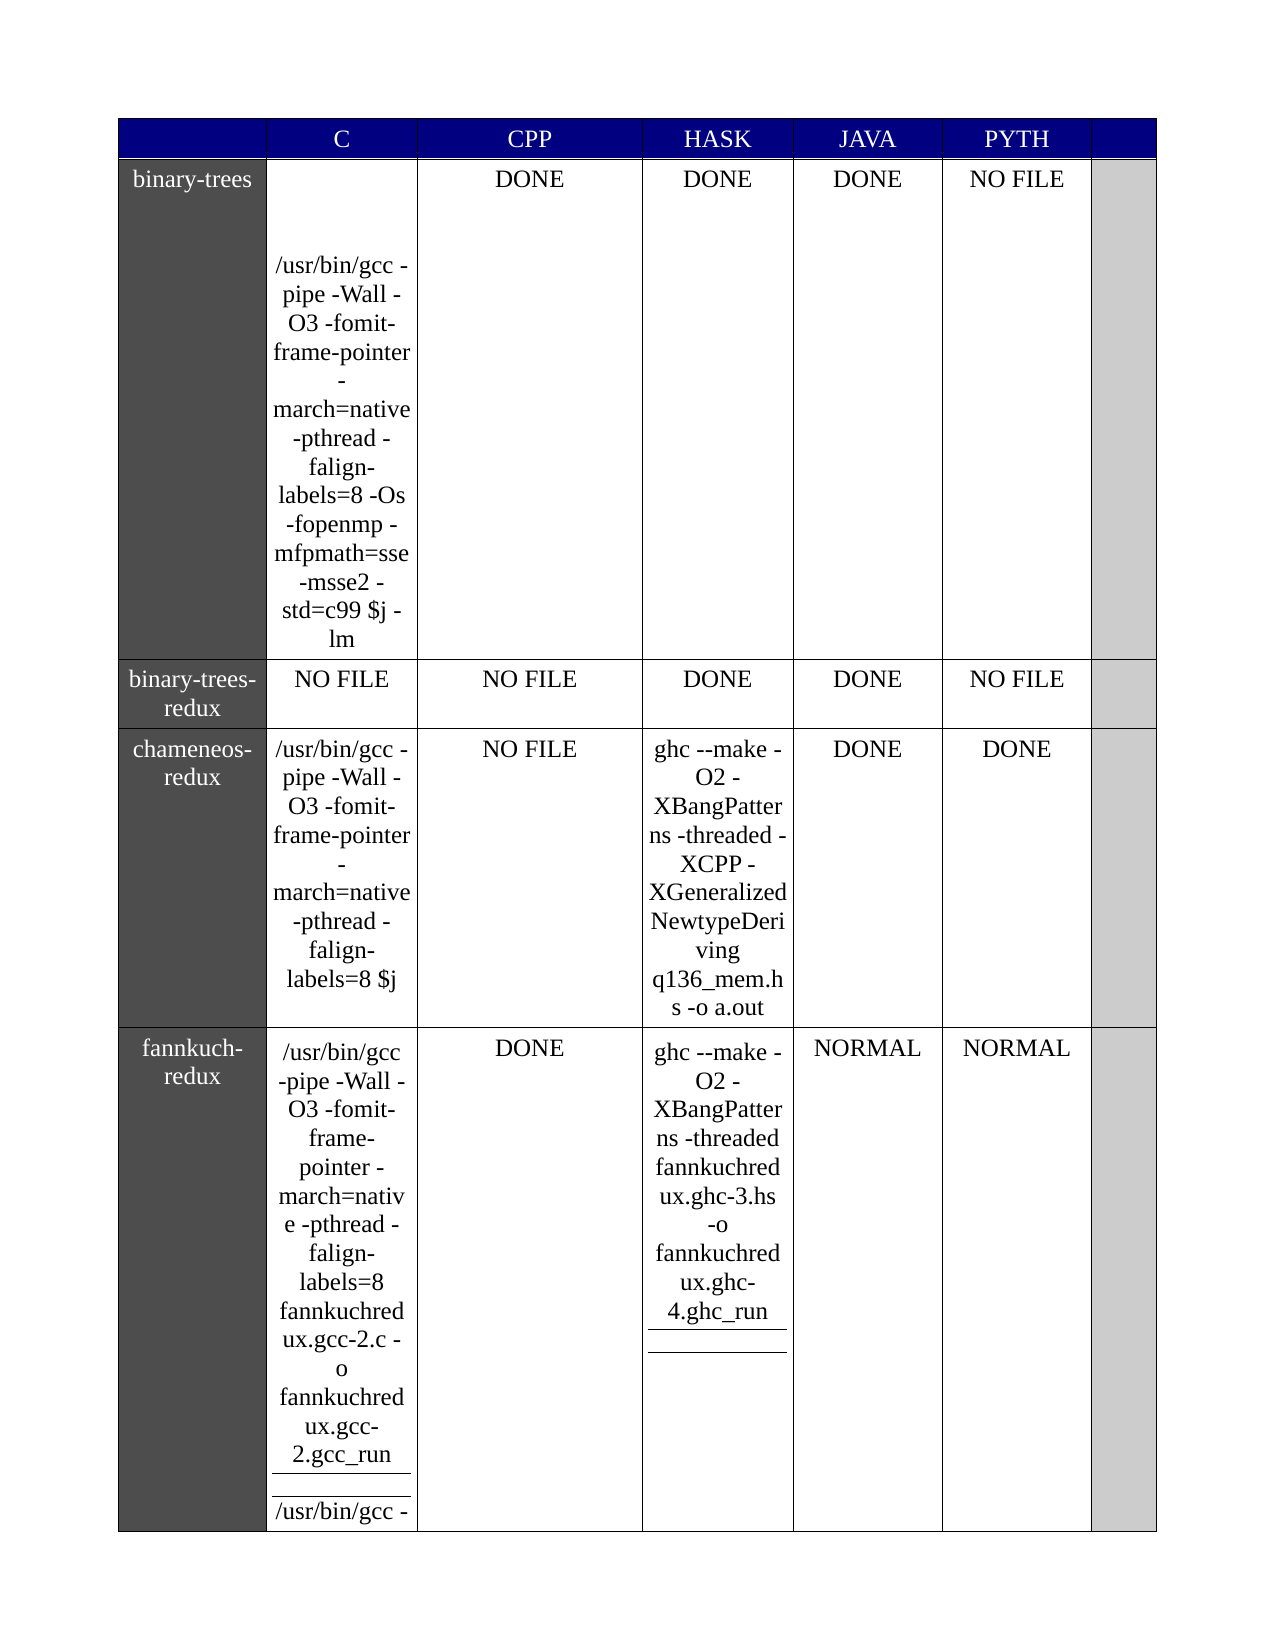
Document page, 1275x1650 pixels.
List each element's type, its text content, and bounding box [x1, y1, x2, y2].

table_cell fannkuch-redux [119, 1028, 266, 1531]
table_cell DONE [794, 660, 942, 728]
table_cell ghc --make -O2 -XBangPatterns -threaded fannkuchredux.ghc-3.hs -o fannkuchredux.ghc-4.ghc_run [643, 1028, 793, 1531]
table_cell DONE [794, 729, 942, 1027]
table_cell DONE [943, 729, 1091, 1027]
table_cell NO FILE [418, 729, 642, 1027]
table_cell chameneos-redux [119, 729, 266, 1027]
table_cell binary-trees-redux [119, 660, 266, 728]
table_cell DONE [643, 660, 793, 728]
table_cell /usr/bin/gcc -pipe -Wall -O3 -fomit-frame-pointer -march=native -pthread -falign-labels=8 -Os -fopenmp -mfpmath=sse -msse2 -std=c99 $j -lm [267, 160, 417, 659]
table_cell NORMAL [794, 1028, 942, 1531]
table_cell DONE [418, 1028, 642, 1531]
table_cell NO FILE [418, 660, 642, 728]
table_cell ghc --make -O2 -XBangPatterns -threaded -XCPP -XGeneralizedNewtypeDeriving q136_mem.hs -o a.out [643, 729, 793, 1027]
table_cell DONE [794, 160, 942, 659]
table_cell [1092, 729, 1156, 1027]
table_cell NO FILE [943, 660, 1091, 728]
table_header HASK [643, 119, 793, 158]
table_cell binary-trees [119, 160, 266, 659]
table_header C [267, 119, 417, 158]
table_cell DONE [643, 160, 793, 659]
table_cell /usr/bin/gcc -pipe -Wall -O3 -fomit-frame-pointer -march=native -pthread -falign-labels=8 fannkuchredux.gcc-2.c -o fannkuchredux.gcc-2.gcc_run /usr/bin/gcc [267, 1028, 417, 1531]
table_header JAVA [794, 119, 942, 158]
table_header [119, 119, 266, 158]
table_header PYTH [943, 119, 1091, 158]
table_cell NO FILE [943, 160, 1091, 659]
table_header [1092, 119, 1156, 158]
table_cell /usr/bin/gcc -pipe -Wall -O3 -fomit-frame-pointer -march=native -pthread -falign-labels=8 $j [267, 729, 417, 1027]
table_cell [1092, 660, 1156, 728]
table_cell [1092, 1028, 1156, 1531]
table_cell NO FILE [267, 660, 417, 728]
table_cell DONE [418, 160, 642, 659]
table_header CPP [418, 119, 642, 158]
table_cell NORMAL [943, 1028, 1091, 1531]
table_cell [1092, 160, 1156, 659]
